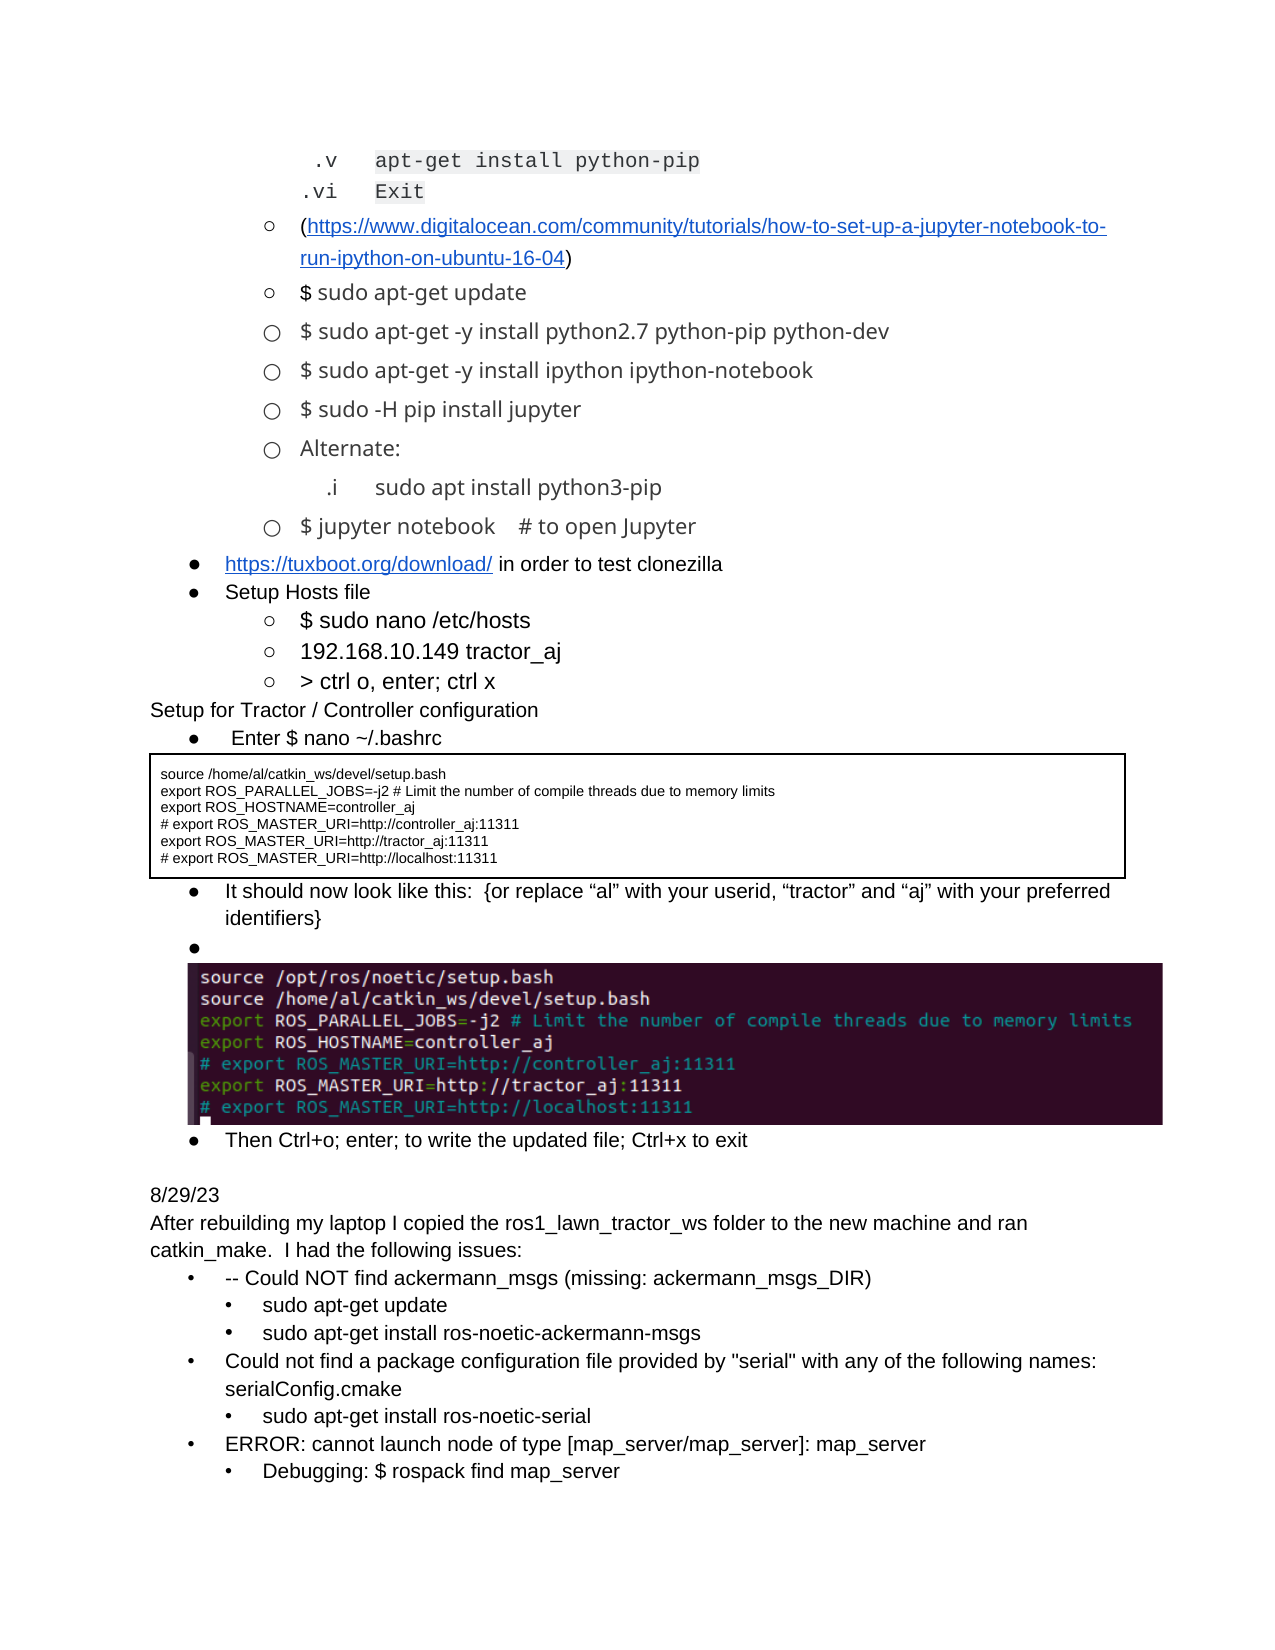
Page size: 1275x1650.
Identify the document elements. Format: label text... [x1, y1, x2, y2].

list $ sudo -H pip install jupyter [262, 394, 1125, 424]
list $ sudo apt-get -y install ipython ipython-notebook [262, 355, 1125, 385]
list 192.168.10.149 tractor_aj [262, 638, 1125, 664]
list Could not find a package configuration file provided by "serial" with any of the following names: serialConfig.cmake [187, 1349, 1125, 1401]
list Debugging: $ rospack find map_server [225, 1459, 1125, 1483]
text catkin_make. I had the following issues: [150, 1238, 1125, 1262]
list Setup Hosts file [187, 580, 1125, 604]
text 8/29/23 [150, 1183, 1125, 1207]
list sudo apt-get install ros-noetic-serial [225, 1404, 1125, 1428]
list Enter $ nano ~/.bashrc [187, 726, 1125, 749]
list $ sudo nano /etc/hosts [262, 607, 1125, 634]
list -- Could NOT find ackermann_msgs (missing: ackermann_msgs_DIR) [187, 1266, 1125, 1290]
picture [187, 963, 1163, 1125]
list Exit [337, 181, 1125, 204]
list It should now look like this: {or replace “al” with your userid, “tractor” and “aj” with your preferred identifiers} [187, 879, 1125, 930]
list (https://www.digitalocean.com/community/tutorials/how-to-set-up-a-jupyter-notebook-to-run-ipython-on-ubuntu-16-04) [262, 212, 1125, 269]
list $ sudo apt-get -y install python2.7 python-pip python-dev [262, 316, 1125, 346]
text After rebuilding my laptop I copied the ros1_lawn_tractor_ws folder to the new machine and ran [150, 1211, 1125, 1234]
list sudo apt-get update [225, 1293, 1125, 1317]
list apt-get install python-pip [337, 150, 1125, 174]
list sudo apt-get install ros-noetic-ackermann-msgs [225, 1321, 1125, 1345]
list Then Ctrl+o; enter; to write the updated file; Ctrl+x to exit [187, 1128, 1125, 1152]
list $ jupyter notebook # to open Jupyter [262, 511, 1125, 541]
list ERROR: cannot launch node of type [map_server/map_server]: map_server [187, 1432, 1125, 1456]
list https://tuxboot.org/download/ in order to test clonezilla [187, 550, 1125, 576]
list > ctrl o, enter; ctrl x [262, 668, 1125, 694]
list $ sudo apt-get update [262, 277, 1125, 307]
list Alternate: [262, 433, 1125, 463]
text Setup for Tractor / Controller configuration [150, 698, 1125, 722]
table_header source /home/al/catkin_ws/devel/setup.bash export ROS_PARALLEL_JOBS=-j2 # Limit the number of compile threads due to memory limits export ROS_HOSTNAME=controller_aj # export ROS_MASTER_URI=http://controller_aj:11311 export ROS_MASTER_URI=http://tractor_aj:11311 # export ROS_MASTER_URI=http://localhost:11311 [151, 755, 1124, 877]
list sudo apt install python3-pip [337, 472, 1125, 502]
